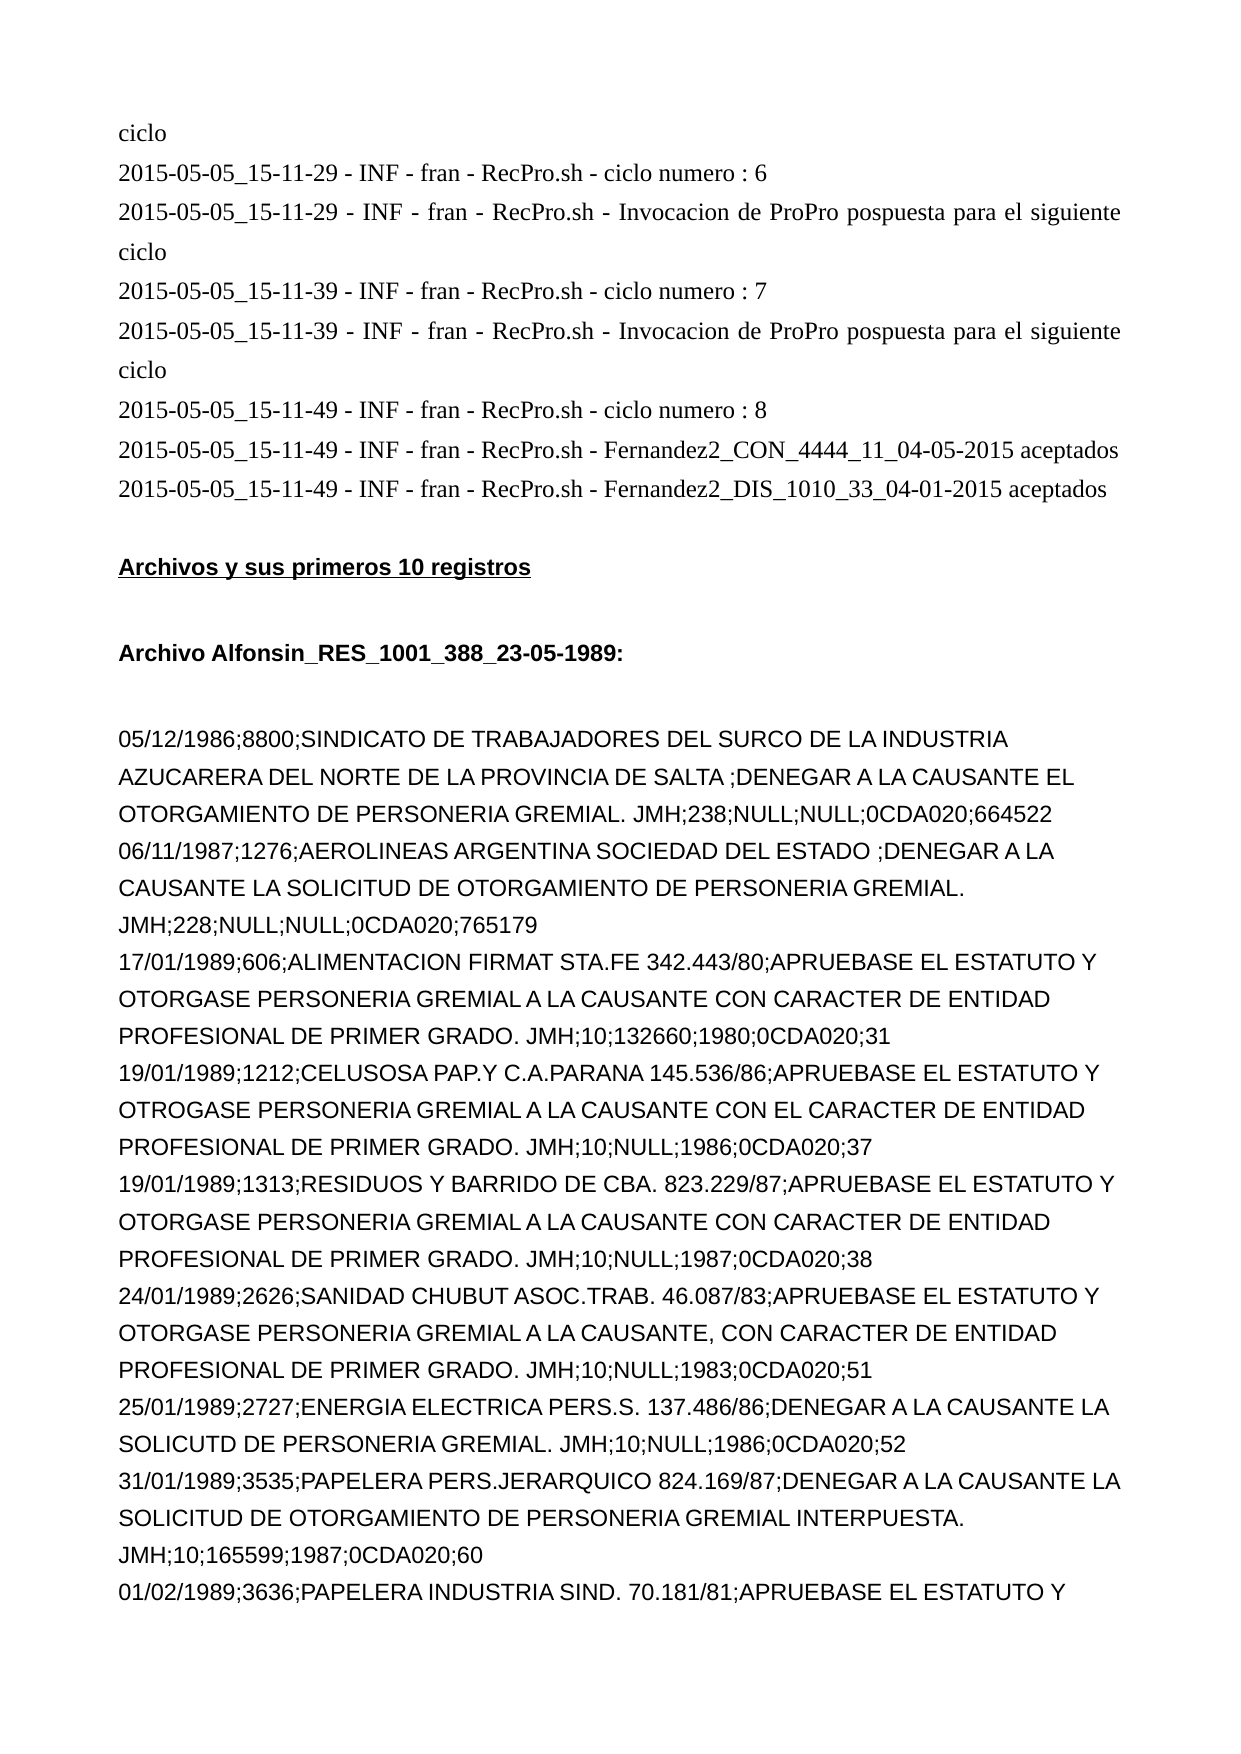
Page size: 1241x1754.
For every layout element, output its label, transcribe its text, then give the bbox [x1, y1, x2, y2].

text 2015-05-05_15-11-49 - INF - fran - RecPro.sh - Fernandez2_CON_4444_11_04-05-2015 aceptados [118, 435, 1122, 463]
text 2015-05-05_15-11-49 - INF - fran - RecPro.sh - ciclo numero : 8 [118, 395, 1122, 424]
text 2015-05-05_15-11-29 - INF - fran - RecPro.sh - Invocacion de ProPro pospuesta para el siguiente ciclo [118, 197, 1122, 266]
text ciclo [118, 118, 1122, 147]
text 24/01/1989;2626;SANIDAD CHUBUT ASOC.TRAB. 46.087/83;APRUEBASE EL ESTATUTO Y OTORGASE PERSONERIA GREMIAL A LA CAUSANTE, CON CARACTER DE ENTIDAD PROFESIONAL DE PRIMER GRADO. JMH;10;NULL;1983;0CDA020;51 [118, 1282, 1122, 1383]
text 01/02/1989;3636;PAPELERA INDUSTRIA SIND. 70.181/81;APRUEBASE EL ESTATUTO Y [118, 1579, 1122, 1606]
text Archivo Alfonsin_RES_1001_388_23-05-1989: [118, 640, 1122, 667]
text 2015-05-05_15-11-29 - INF - fran - RecPro.sh - ciclo numero : 6 [118, 158, 1122, 186]
text 25/01/1989;2727;ENERGIA ELECTRICA PERS.S. 137.486/86;DENEGAR A LA CAUSANTE LA SOLICUTD DE PERSONERIA GREMIAL. JMH;10;NULL;1986;0CDA020;52 [118, 1393, 1122, 1457]
text Archivos y sus primeros 10 registros [118, 553, 1122, 580]
text 2015-05-05_15-11-49 - INF - fran - RecPro.sh - Fernandez2_DIS_1010_33_04-01-2015 aceptados [118, 474, 1122, 503]
text 19/01/1989;1212;CELUSOSA PAP.Y C.A.PARANA 145.536/86;APRUEBASE EL ESTATUTO Y OTROGASE PERSONERIA GREMIAL A LA CAUSANTE CON EL CARACTER DE ENTIDAD PROFESIONAL DE PRIMER GRADO. JMH;10;NULL;1986;0CDA020;37 [118, 1059, 1122, 1161]
text 2015-05-05_15-11-39 - INF - fran - RecPro.sh - Invocacion de ProPro pospuesta para el siguiente ciclo [118, 316, 1122, 384]
text 31/01/1989;3535;PAPELERA PERS.JERARQUICO 824.169/87;DENEGAR A LA CAUSANTE LA SOLICITUD DE OTORGAMIENTO DE PERSONERIA GREMIAL INTERPUESTA. JMH;10;165599;1987;0CDA020;60 [118, 1467, 1122, 1568]
text 06/11/1987;1276;AEROLINEAS ARGENTINA SOCIEDAD DEL ESTADO ;DENEGAR A LA CAUSANTE LA SOLICITUD DE OTORGAMIENTO DE PERSONERIA GREMIAL. JMH;228;NULL;NULL;0CDA020;765179 [118, 837, 1122, 938]
text 17/01/1989;606;ALIMENTACION FIRMAT STA.FE 342.443/80;APRUEBASE EL ESTATUTO Y OTORGASE PERSONERIA GREMIAL A LA CAUSANTE CON CARACTER DE ENTIDAD PROFESIONAL DE PRIMER GRADO. JMH;10;132660;1980;0CDA020;31 [118, 948, 1122, 1049]
text 19/01/1989;1313;RESIDUOS Y BARRIDO DE CBA. 823.229/87;APRUEBASE EL ESTATUTO Y OTORGASE PERSONERIA GREMIAL A LA CAUSANTE CON CARACTER DE ENTIDAD PROFESIONAL DE PRIMER GRADO. JMH;10;NULL;1987;0CDA020;38 [118, 1171, 1122, 1272]
text 2015-05-05_15-11-39 - INF - fran - RecPro.sh - ciclo numero : 7 [118, 276, 1122, 305]
text 05/12/1986;8800;SINDICATO DE TRABAJADORES DEL SURCO DE LA INDUSTRIA AZUCARERA DEL NORTE DE LA PROVINCIA DE SALTA ;DENEGAR A LA CAUSANTE EL OTORGAMIENTO DE PERSONERIA GREMIAL. JMH;238;NULL;NULL;0CDA020;664522 [118, 726, 1122, 827]
